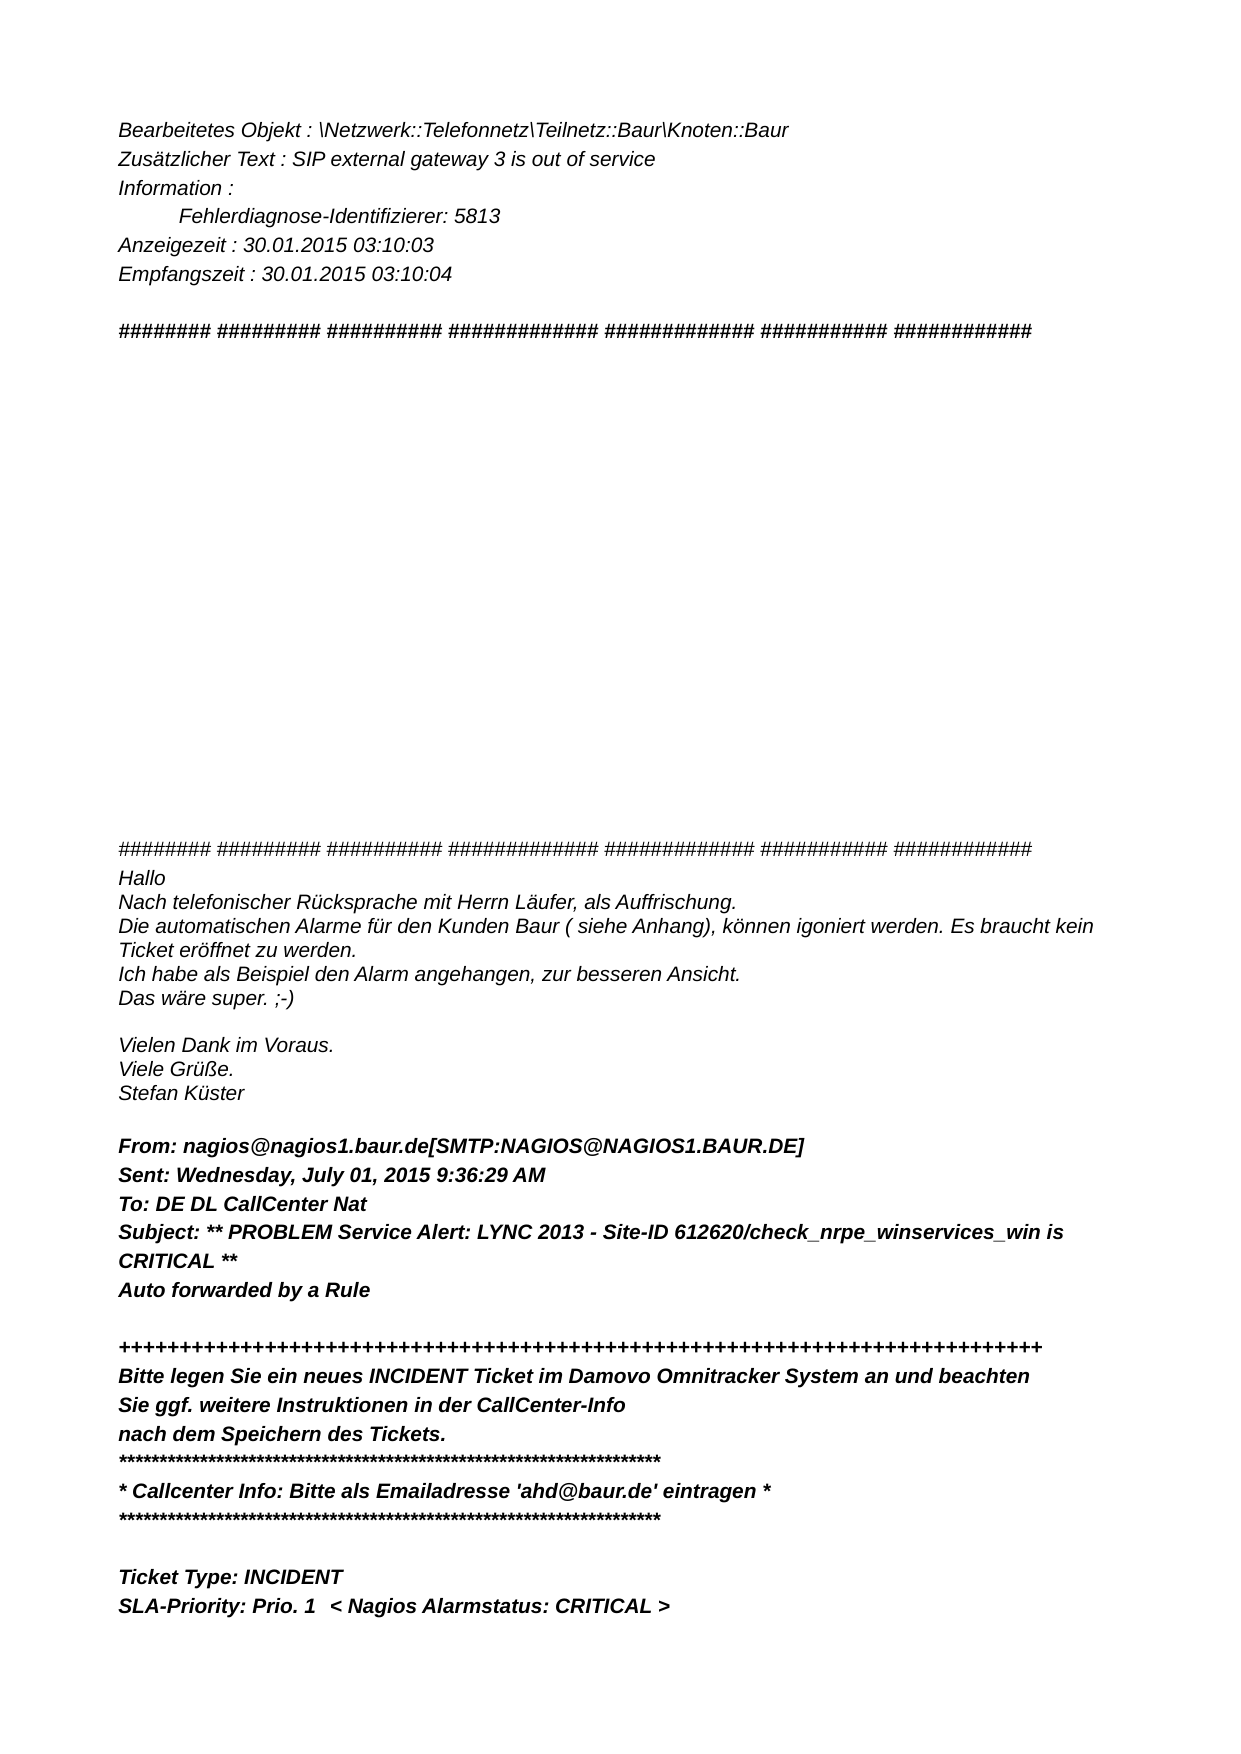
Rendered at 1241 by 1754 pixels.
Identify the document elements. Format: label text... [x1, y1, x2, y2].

text Das wäre super. ;-) [118, 985, 1122, 1009]
text Hallo [118, 866, 1122, 889]
text From: nagios@nagios1.baur.de[SMTP:NAGIOS@NAGIOS1.BAUR.DE] Sent: Wednesday, July 01, 2015 9:36:29 AM To: DE DL CallCenter Nat Subject: ** PROBLEM Service Alert: LYNC 2013 - Site-ID 612620/check_nrpe_winservices_win is CRITICAL ** Auto forwarded by a Rule ++++++++++++++++++++++++++++++++++++++++++++++++++++++++++++++++++++++++++++ Bitte legen Sie ein neues INCIDENT Ticket im Damovo Omnitracker System an und beachten Sie ggf. weitere Instruktionen in der CallCenter-Info nach dem Speichern des Tickets. ******************************************************************* * Callcenter Info: Bitte als Emailadresse 'ahd@baur.de' eintragen * ******************************************************************* Ticket Type: INCIDENT SLA-Priority: Prio. 1 < Nagios Alarmstatus: CRITICAL > [118, 1134, 1122, 1618]
text Die automatischen Alarme für den Kunden Baur ( siehe Anhang), können igoniert werden. Es braucht kein Ticket eröffnet zu werden. [118, 913, 1122, 961]
text Nach telefonischer Rücksprache mit Herrn Läufer, als Auffrischung. [118, 889, 1122, 913]
text Ich habe als Beispiel den Alarm angehangen, zur besseren Ansicht. [118, 961, 1122, 985]
text Viele Grüße. [118, 1057, 1122, 1081]
text ######## ######### ########## ############# ############# ########### ############ [118, 837, 1122, 861]
text Bearbeitetes Objekt : \Netzwerk::Telefonnetz\Teilnetz::Baur\Knoten::Baur Zusätzlicher Text : SIP external gateway 3 is out of service Information : Fehlerdiagnose-Identifizierer: 5813 Anzeigezeit : 30.01.2015 03:10:03 Empfangszeit : 30.01.2015 03:10:04 [118, 118, 1122, 286]
text Vielen Dank im Voraus. [118, 1033, 1122, 1057]
text Stefan Küster [118, 1081, 1122, 1105]
text ######## ######### ########## ############# ############# ########### ############ [118, 319, 1122, 343]
